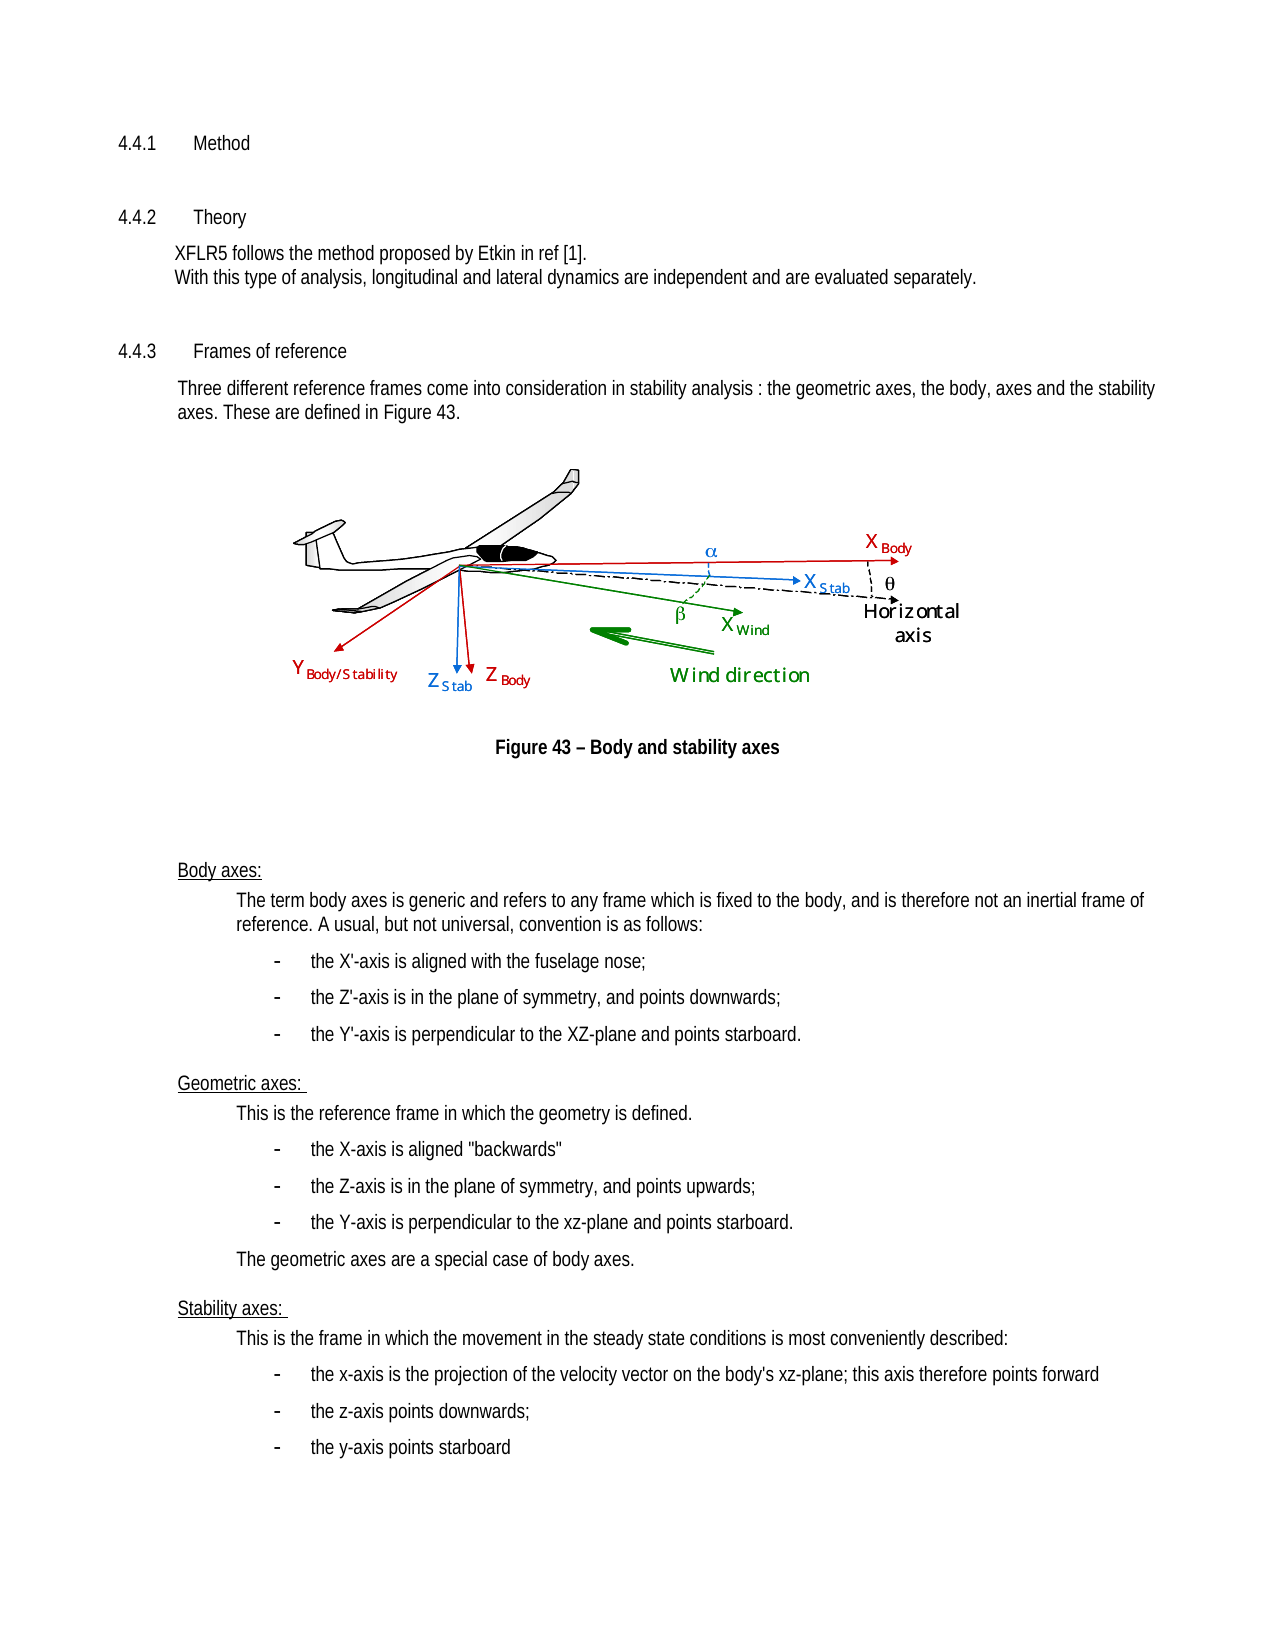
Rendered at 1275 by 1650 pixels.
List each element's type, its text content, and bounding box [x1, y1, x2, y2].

subtitle Method [118, 131, 1157, 155]
text  the Z'-axis is in the plane of symmetry, and points downwards; [273, 985, 1157, 1009]
subtitle Geometric axes: [177, 1071, 1157, 1094]
text Three different reference frames come into consideration in stability analysis : the geometric axes, the body, axes and the stability axes. These are defined in Figure 43. [177, 376, 1157, 423]
text  the Y'-axis is perpendicular to the XZ-plane and points starboard. [273, 1022, 1157, 1046]
text This is the frame in which the movement in the steady state conditions is most conveniently described: [236, 1326, 1157, 1350]
text XFLR5 follows the method proposed by Etkin in ref [1]. [174, 241, 1157, 265]
text  the X-axis is aligned "backwards" [273, 1137, 1157, 1161]
text  the X'-axis is aligned with the fuselage nose; [273, 949, 1157, 973]
text The geometric axes are a special case of body axes. [236, 1247, 1157, 1271]
text  the y-axis points starboard [273, 1435, 1157, 1459]
text  the Z-axis is in the plane of symmetry, and points upwards; [273, 1174, 1157, 1198]
text  the x-axis is the projection of the velocity vector on the body's xz-plane; this axis therefore points forward [273, 1362, 1157, 1386]
text The term body axes is generic and refers to any frame which is fixed to the body, and is therefore not an inertial frame of reference. A usual, but not universal, convention is as follows: [236, 888, 1157, 936]
text With this type of analysis, longitudinal and lateral dynamics are independent and are evaluated separately. [174, 265, 1157, 289]
subtitle Stability axes: [177, 1296, 1157, 1319]
text  the z-axis points downwards; [273, 1399, 1157, 1423]
text  the Y-axis is perpendicular to the xz-plane and points starboard. [273, 1210, 1157, 1234]
subtitle Frames of reference [118, 339, 1157, 363]
subtitle Body axes: [177, 858, 1157, 882]
text Figure 43 – Body and stability axes [118, 735, 1157, 759]
subtitle Theory [118, 205, 1157, 229]
text This is the reference frame in which the geometry is defined. [236, 1101, 1157, 1125]
